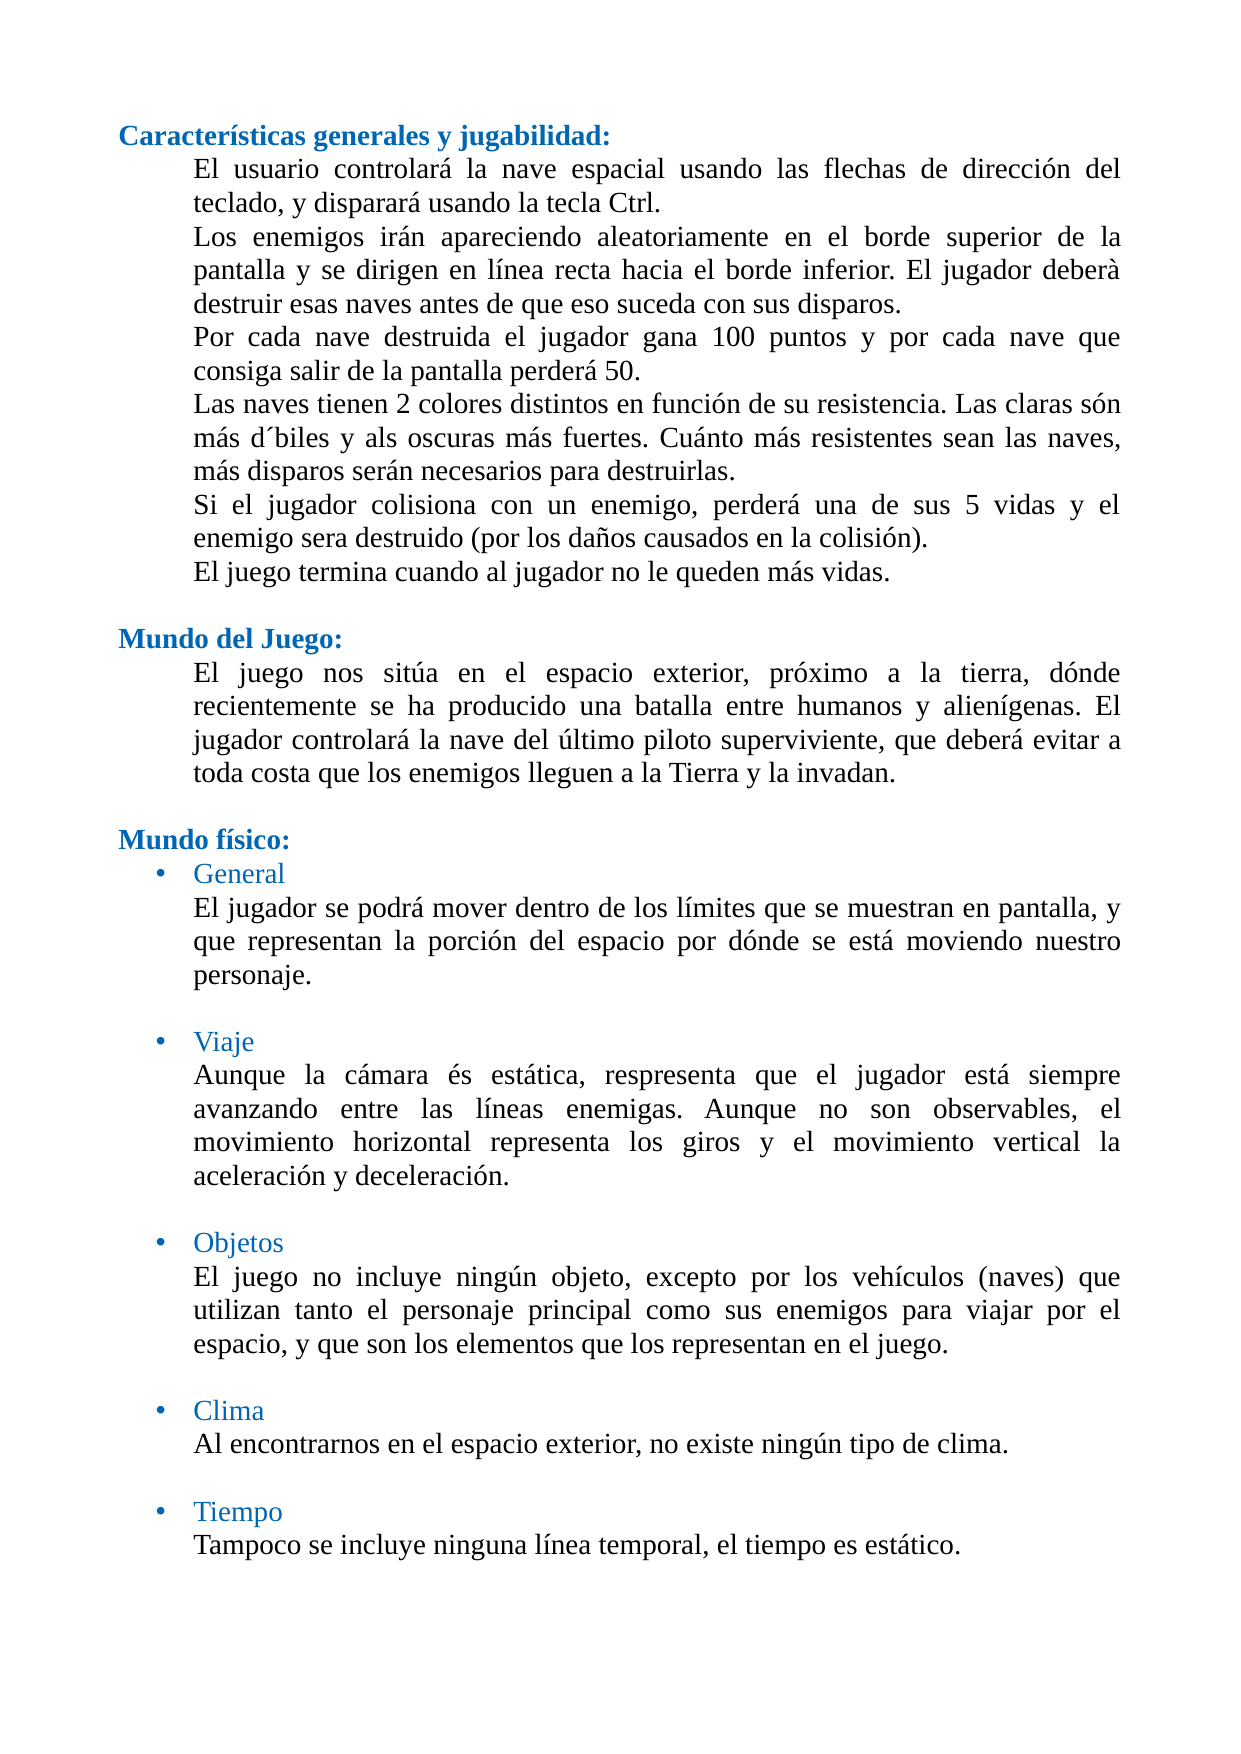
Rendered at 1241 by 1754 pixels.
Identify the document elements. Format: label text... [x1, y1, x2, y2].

list El juego no incluye ningún objeto, excepto por los vehículos (naves) que utilizan tanto el personaje principal como sus enemigos para viajar por el espacio, y que son los elementos que los representan en el juego. [156, 1259, 1122, 1359]
list Si el jugador colisiona con un enemigo, perderá una de sus 5 vidas y el enemigo sera destruido (por los daños causados en la colisión). [156, 487, 1122, 554]
list Las naves tienen 2 colores distintos en función de su resistencia. Las claras són más d´biles y als oscuras más fuertes. Cuánto más resistentes sean las naves, más disparos serán necesarios para destruirlas. [156, 386, 1122, 487]
list Clima [156, 1393, 1122, 1427]
list Aunque la cámara és estática, respresenta que el jugador está siempre avanzando entre las líneas enemigas. Aunque no son observables, el movimiento horizontal representa los giros y el movimiento vertical la aceleración y deceleración. [156, 1057, 1122, 1192]
list El usuario controlará la nave espacial usando las flechas de dirección del teclado, y disparará usando la tecla Ctrl. [156, 152, 1122, 219]
list Los enemigos irán apareciendo aleatoriamente en el borde superior de la pantalla y se dirigen en línea recta hacia el borde inferior. El jugador deberà destruir esas naves antes de que eso suceda con sus disparos. [156, 219, 1122, 319]
list Tampoco se incluye ninguna línea temporal, el tiempo es estático. [156, 1527, 1122, 1561]
list El juego nos sitúa en el espacio exterior, próximo a la tierra, dónde recientemente se ha producido una batalla entre humanos y alienígenas. El jugador controlará la nave del último piloto superviviente, que deberá evitar a toda costa que los enemigos lleguen a la Tierra y la invadan. [156, 655, 1122, 789]
list Tiempo [156, 1494, 1122, 1527]
list El jugador se podrá mover dentro de los límites que se muestran en pantalla, y que representan la porción del espacio por dónde se está moviendo nuestro personaje. [156, 890, 1122, 990]
text Características generales y jugabilidad: [118, 118, 1122, 152]
list Al encontrarnos en el espacio exterior, no existe ningún tipo de clima. [156, 1427, 1122, 1460]
list Por cada nave destruida el jugador gana 100 puntos y por cada nave que consiga salir de la pantalla perderá 50. [156, 319, 1122, 386]
list El juego termina cuando al jugador no le queden más vidas. [156, 554, 1122, 588]
list Objetos [156, 1225, 1122, 1259]
text Mundo del Juego: [118, 621, 1122, 655]
list Viaje [156, 1024, 1122, 1057]
text Mundo físico: [118, 822, 1122, 856]
list General [156, 856, 1122, 890]
